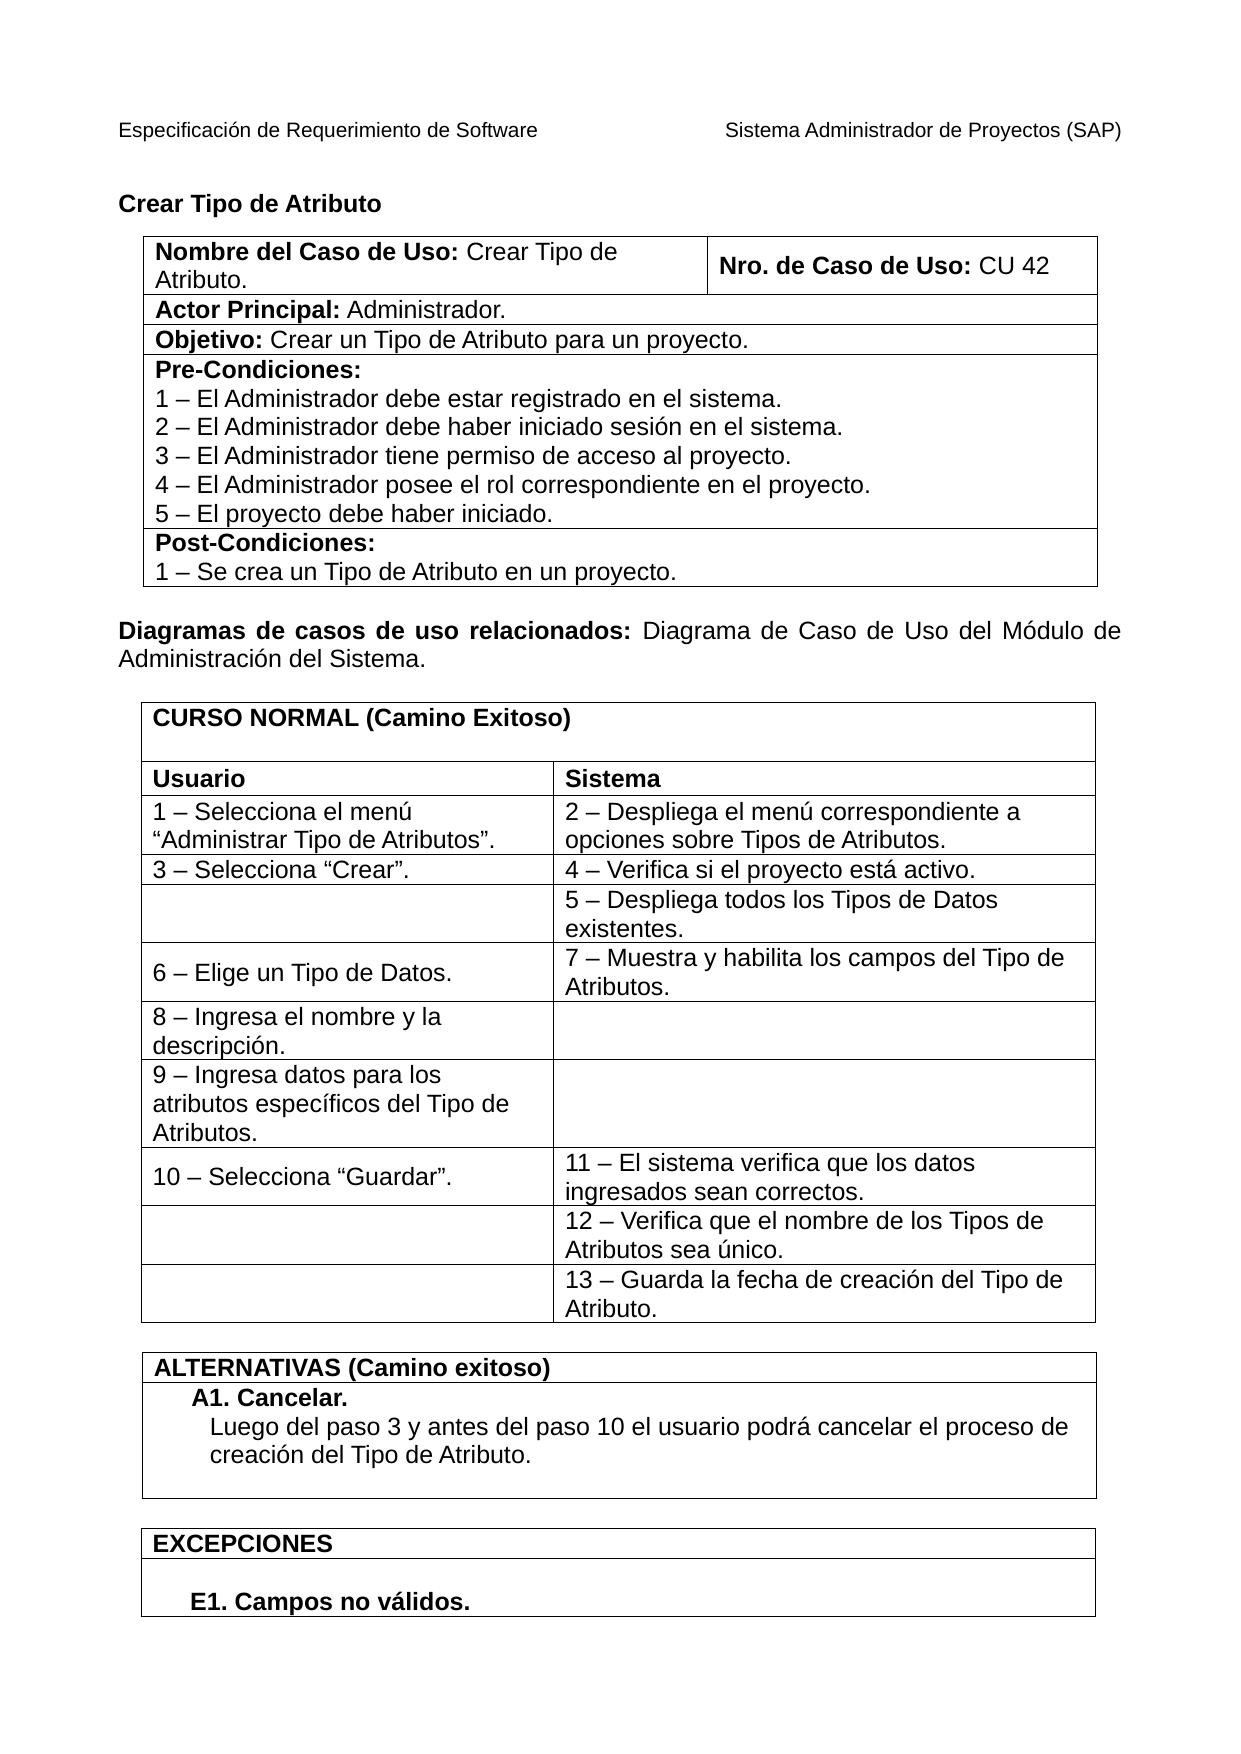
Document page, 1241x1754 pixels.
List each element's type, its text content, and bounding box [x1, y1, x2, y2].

table_cell Post-Condiciones: 1 – Se crea un Tipo de Atributo en un proyecto. [144, 529, 1097, 586]
table_cell Usuario [142, 762, 553, 795]
table_cell [142, 1206, 553, 1264]
table_cell 10 – Selecciona “Guardar”. [142, 1148, 553, 1205]
table_cell 11 – El sistema verifica que los datos ingresados sean correctos. [554, 1148, 1095, 1205]
table_cell 3 – Selecciona “Crear”. [142, 855, 553, 884]
table_cell [142, 1265, 553, 1322]
table_cell A1. Cancelar. Luego del paso 3 y antes del paso 10 el usuario podrá cancelar el proceso de creación del Tipo de Atributo. [143, 1383, 1096, 1498]
table_cell [142, 885, 553, 942]
table_cell Sistema [554, 762, 1095, 795]
table_cell 12 – Verifica que el nombre de los Tipos de Atributos sea único. [554, 1206, 1095, 1264]
text Diagramas de casos de uso relacionados: Diagrama de Caso de Uso del Módulo de Administración del Sistema. [118, 616, 1122, 673]
table_header Nro. de Caso de Uso: CU 42 [708, 237, 1097, 294]
text Crear Tipo de Atributo [118, 189, 1122, 218]
table_cell 8 – Ingresa el nombre y la descripción. [142, 1002, 553, 1059]
table_cell 1 – Selecciona el menú “Administrar Tipo de Atributos”. [142, 796, 553, 854]
table_header CURSO NORMAL (Camino Exitoso) [142, 703, 1095, 761]
table_cell Objetivo: Crear un Tipo de Atributo para un proyecto. [144, 325, 1097, 354]
table_cell 6 – Elige un Tipo de Datos. [142, 943, 553, 1001]
table_header ALTERNATIVAS (Camino exitoso) [143, 1353, 1096, 1382]
table_cell [554, 1002, 1095, 1059]
table_cell Actor Principal: Administrador. [144, 295, 1097, 324]
table_cell E1. Campos no válidos. [142, 1559, 1095, 1616]
table_header Nombre del Caso de Uso: Crear Tipo de Atributo. [144, 237, 707, 294]
table_cell 13 – Guarda la fecha de creación del Tipo de Atributo. [554, 1265, 1095, 1322]
table_header EXCEPCIONES [142, 1529, 1095, 1557]
table_cell [554, 1060, 1095, 1147]
table_cell 4 – Verifica si el proyecto está activo. [554, 855, 1095, 884]
table_cell 9 – Ingresa datos para los atributos específicos del Tipo de Atributos. [142, 1060, 553, 1147]
table_cell 5 – Despliega todos los Tipos de Datos existentes. [554, 885, 1095, 942]
table_cell Pre-Condiciones: 1 – El Administrador debe estar registrado en el sistema. 2 – El Administrador debe haber iniciado sesión en el sistema. 3 – El Administrador tiene permiso de acceso al proyecto. 4 – El Administrador posee el rol correspondiente en el proyecto. 5 – El proyecto debe haber iniciado. [144, 355, 1097, 527]
table_cell 7 – Muestra y habilita los campos del Tipo de Atributos. [554, 943, 1095, 1001]
table_cell 2 – Despliega el menú correspondiente a opciones sobre Tipos de Atributos. [554, 796, 1095, 854]
